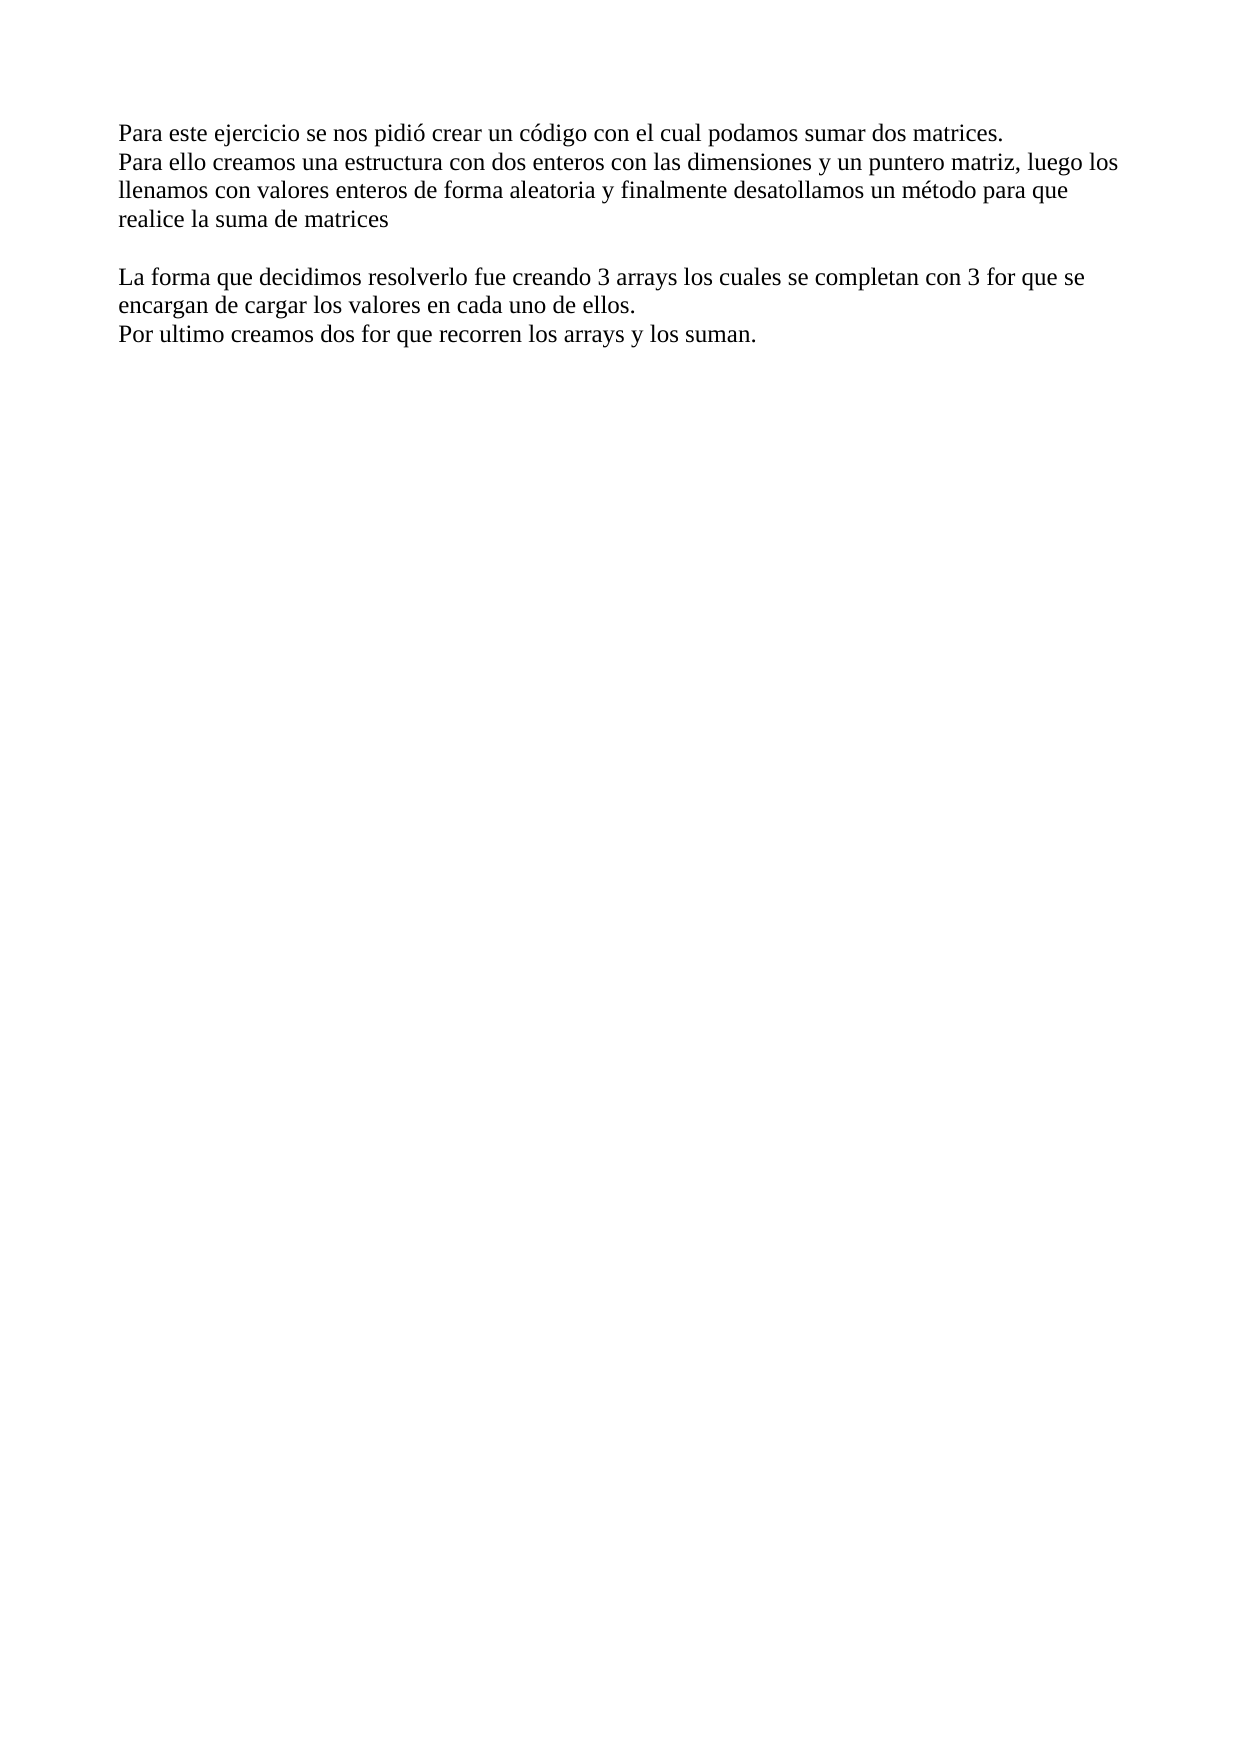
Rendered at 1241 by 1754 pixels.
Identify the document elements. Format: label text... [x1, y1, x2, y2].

text Para este ejercicio se nos pidió crear un código con el cual podamos sumar dos matrices. [118, 118, 1122, 147]
text Por ultimo creamos dos for que recorren los arrays y los suman. [118, 319, 1122, 348]
text La forma que decidimos resolverlo fue creando 3 arrays los cuales se completan con 3 for que se encargan de cargar los valores en cada uno de ellos. [118, 262, 1122, 319]
text Para ello creamos una estructura con dos enteros con las dimensiones y un puntero matriz, luego los llenamos con valores enteros de forma aleatoria y finalmente desatollamos un método para que realice la suma de matrices [118, 147, 1122, 233]
